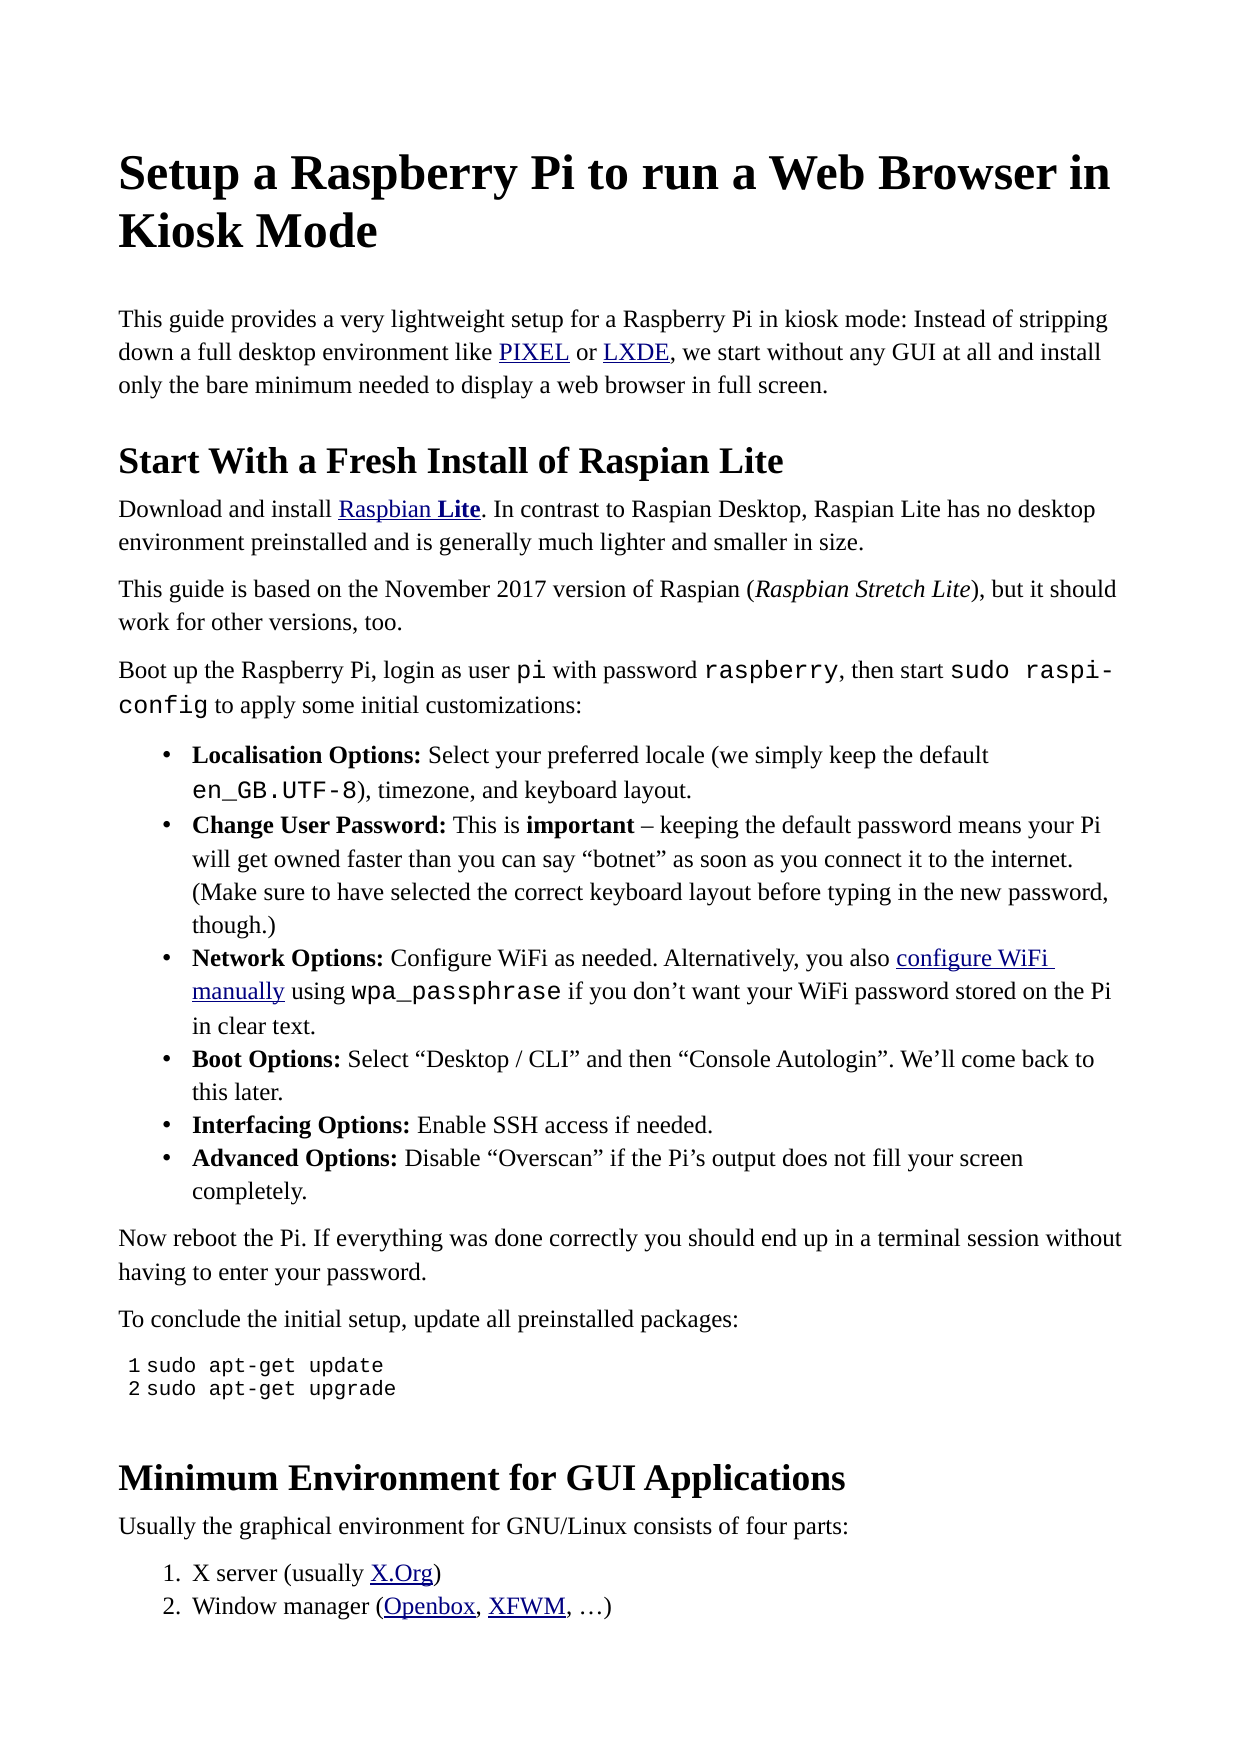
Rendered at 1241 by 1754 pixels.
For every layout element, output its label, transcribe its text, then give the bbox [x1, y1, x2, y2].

subtitle Minimum Environment for GUI Applications [118, 1455, 1122, 1498]
subtitle Setup a Raspberry Pi to run a Web Browser in Kiosk Mode [118, 143, 1122, 258]
list Localisation Options: Select your preferred locale (we simply keep the default en_GB.UTF-8), timezone, and keyboard layout. [162, 740, 1122, 806]
list Boot Options: Select “Desktop / CLI” and then “Console Autologin”. We’ll come back to this later. [162, 1044, 1122, 1106]
text This guide provides a very lightweight setup for a Raspberry Pi in kiosk mode: Instead of stripping down a full desktop environment like PIXEL or LXDE, we start without any GUI at all and install only the bare minimum needed to display a web browser in full screen. [118, 304, 1122, 398]
text Now reboot the Pi. If everything was done correctly you should end up in a terminal session without having to enter your password. [118, 1223, 1122, 1285]
text To conclude the initial setup, update all preinstalled packages: [118, 1304, 1122, 1333]
list Advanced Options: Disable “Overscan” if the Pi’s output does not fill your screen completely. [162, 1143, 1122, 1205]
table_header sudo apt-get update sudo apt-get upgrade [143, 1352, 409, 1434]
text Download and install Raspbian Lite. In contrast to Raspian Desktop, Raspian Lite has no desktop environment preinstalled and is generally much lighter and smaller in size. [118, 494, 1122, 556]
text Boot up the Raspberry Pi, login as user pi with password raspberry, then start sudo raspi-config to apply some initial customizations: [118, 655, 1122, 721]
list Change User Password: This is important – keeping the default password means your Pi will get owned faster than you can say “botnet” as soon as you connect it to the internet. (Make sure to have selected the correct keyboard layout before typing in the new password, though.) [162, 811, 1122, 938]
list Network Options: Configure WiFi as needed. Alternatively, you also configure WiFi manually using wpa_passphrase if you don’t want your WiFi password stored on the Pi in clear text. [162, 943, 1122, 1039]
list X server (usually X.Org) [162, 1558, 1122, 1587]
text Usually the graphical environment for GNU/Linux consists of four parts: [118, 1511, 1122, 1539]
table_header 1 2 [118, 1352, 143, 1434]
list Window manager (Openbox, XFWM, …) [162, 1591, 1122, 1620]
list Interfacing Options: Enable SSH access if needed. [162, 1110, 1122, 1139]
subtitle Start With a Fresh Install of Raspian Lite [118, 438, 1122, 481]
text This guide is based on the November 2017 version of Raspian (Raspbian Stretch Lite), but it should work for other versions, too. [118, 574, 1122, 636]
